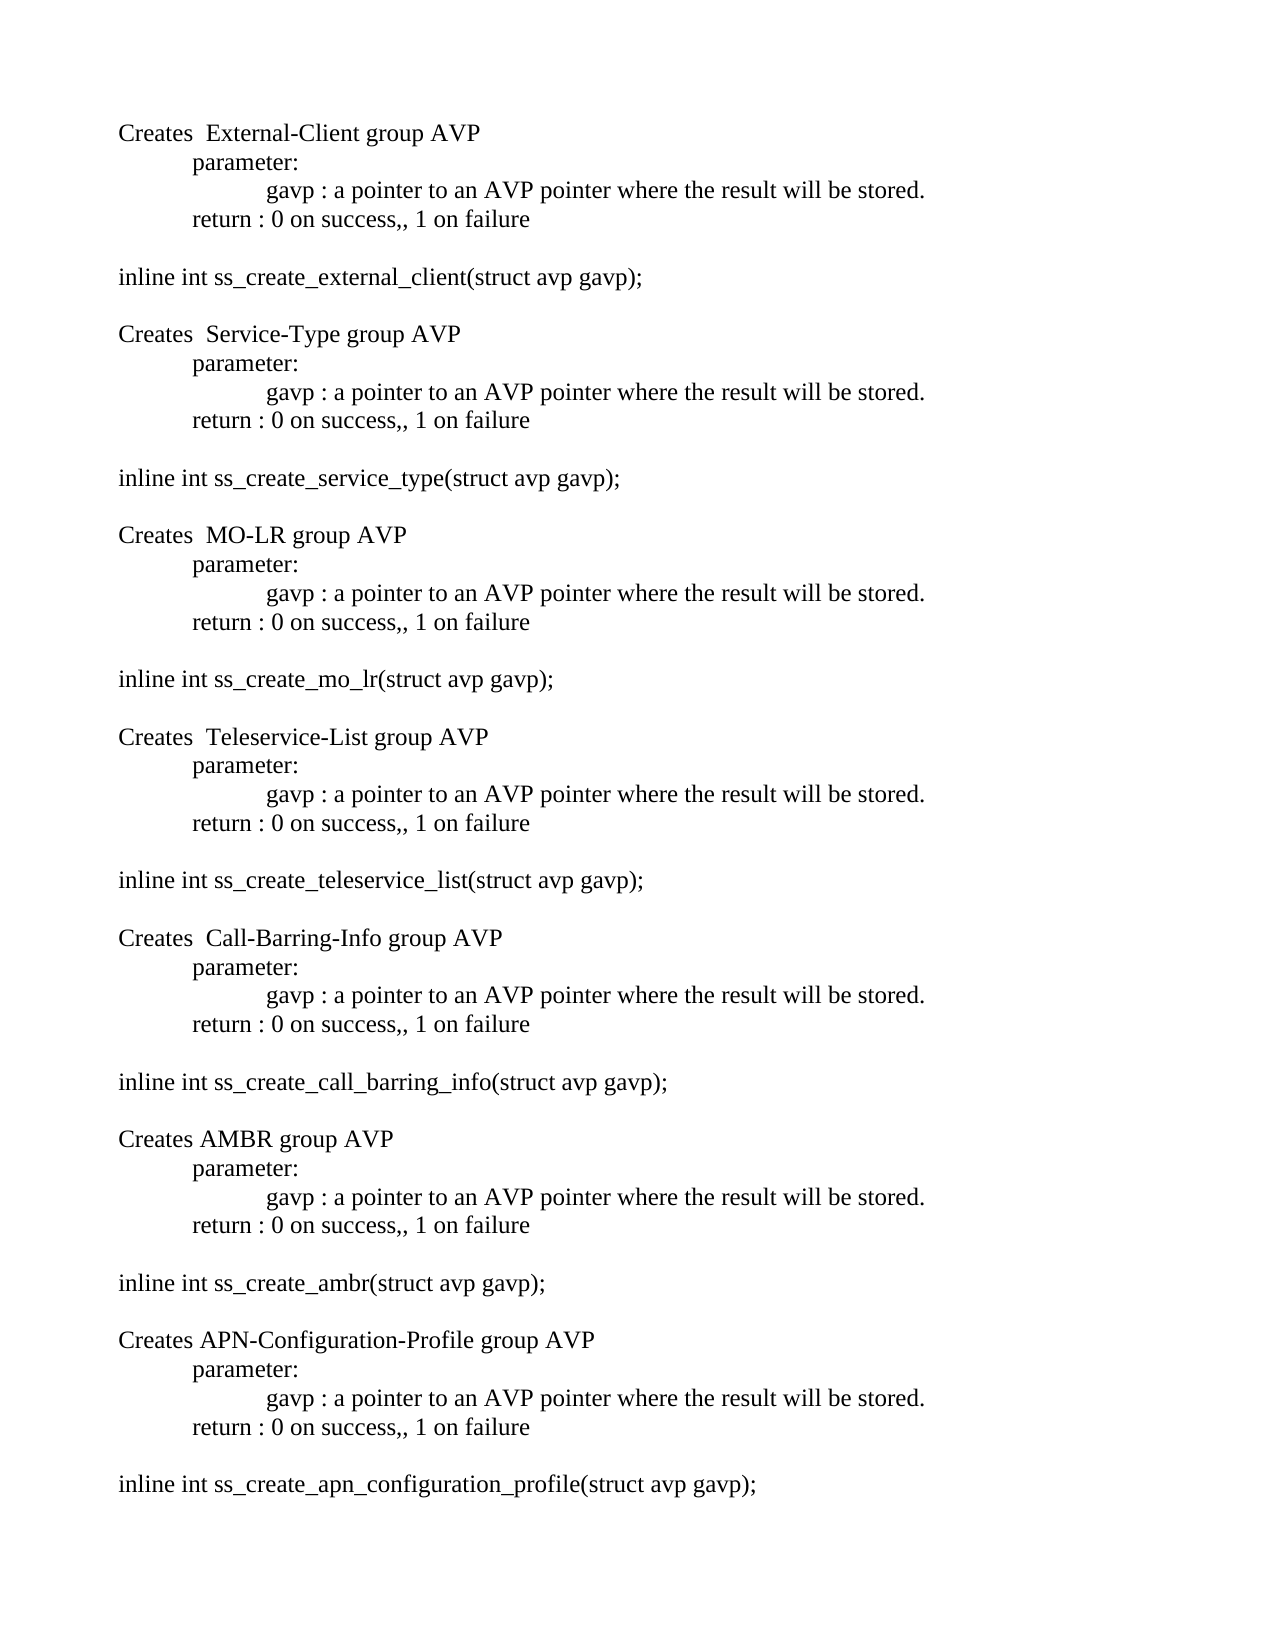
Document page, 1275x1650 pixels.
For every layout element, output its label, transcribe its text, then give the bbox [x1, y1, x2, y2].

text gavp : a pointer to an AVP pointer where the result will be stored. [118, 1182, 1157, 1211]
text return : 0 on success,, 1 on failure [118, 607, 1157, 636]
text return : 0 on success,, 1 on failure [118, 406, 1157, 434]
text parameter: [118, 952, 1157, 981]
text inline int ss_create_service_type(struct avp gavp); [118, 463, 1157, 492]
text Creates Service-Type group AVP [118, 319, 1157, 348]
text return : 0 on success,, 1 on failure [118, 204, 1157, 233]
text Creates AMBR group AVP [118, 1124, 1157, 1153]
text Creates Call-Barring-Info group AVP [118, 923, 1157, 952]
text Creates Teleservice-List group AVP [118, 722, 1157, 751]
text return : 0 on success,, 1 on failure [118, 808, 1157, 837]
text inline int ss_create_teleservice_list(struct avp gavp); [118, 866, 1157, 894]
text Creates APN-Configuration-Profile group AVP [118, 1326, 1157, 1354]
text parameter: [118, 348, 1157, 377]
text inline int ss_create_call_barring_info(struct avp gavp); [118, 1067, 1157, 1096]
text inline int ss_create_mo_lr(struct avp gavp); [118, 664, 1157, 693]
text gavp : a pointer to an AVP pointer where the result will be stored. [118, 176, 1157, 204]
text return : 0 on success,, 1 on failure [118, 1412, 1157, 1441]
text parameter: [118, 549, 1157, 578]
text Creates MO-LR group AVP [118, 521, 1157, 549]
text gavp : a pointer to an AVP pointer where the result will be stored. [118, 377, 1157, 406]
text inline int ss_create_apn_configuration_profile(struct avp gavp); [118, 1469, 1157, 1498]
text gavp : a pointer to an AVP pointer where the result will be stored. [118, 981, 1157, 1009]
text gavp : a pointer to an AVP pointer where the result will be stored. [118, 779, 1157, 808]
text return : 0 on success,, 1 on failure [118, 1009, 1157, 1038]
text parameter: [118, 147, 1157, 176]
text gavp : a pointer to an AVP pointer where the result will be stored. [118, 578, 1157, 607]
text inline int ss_create_ambr(struct avp gavp); [118, 1268, 1157, 1297]
text parameter: [118, 1354, 1157, 1383]
text return : 0 on success,, 1 on failure [118, 1211, 1157, 1239]
text parameter: [118, 751, 1157, 779]
text parameter: [118, 1153, 1157, 1182]
text inline int ss_create_external_client(struct avp gavp); [118, 262, 1157, 291]
text gavp : a pointer to an AVP pointer where the result will be stored. [118, 1383, 1157, 1412]
text Creates External-Client group AVP [118, 118, 1157, 147]
